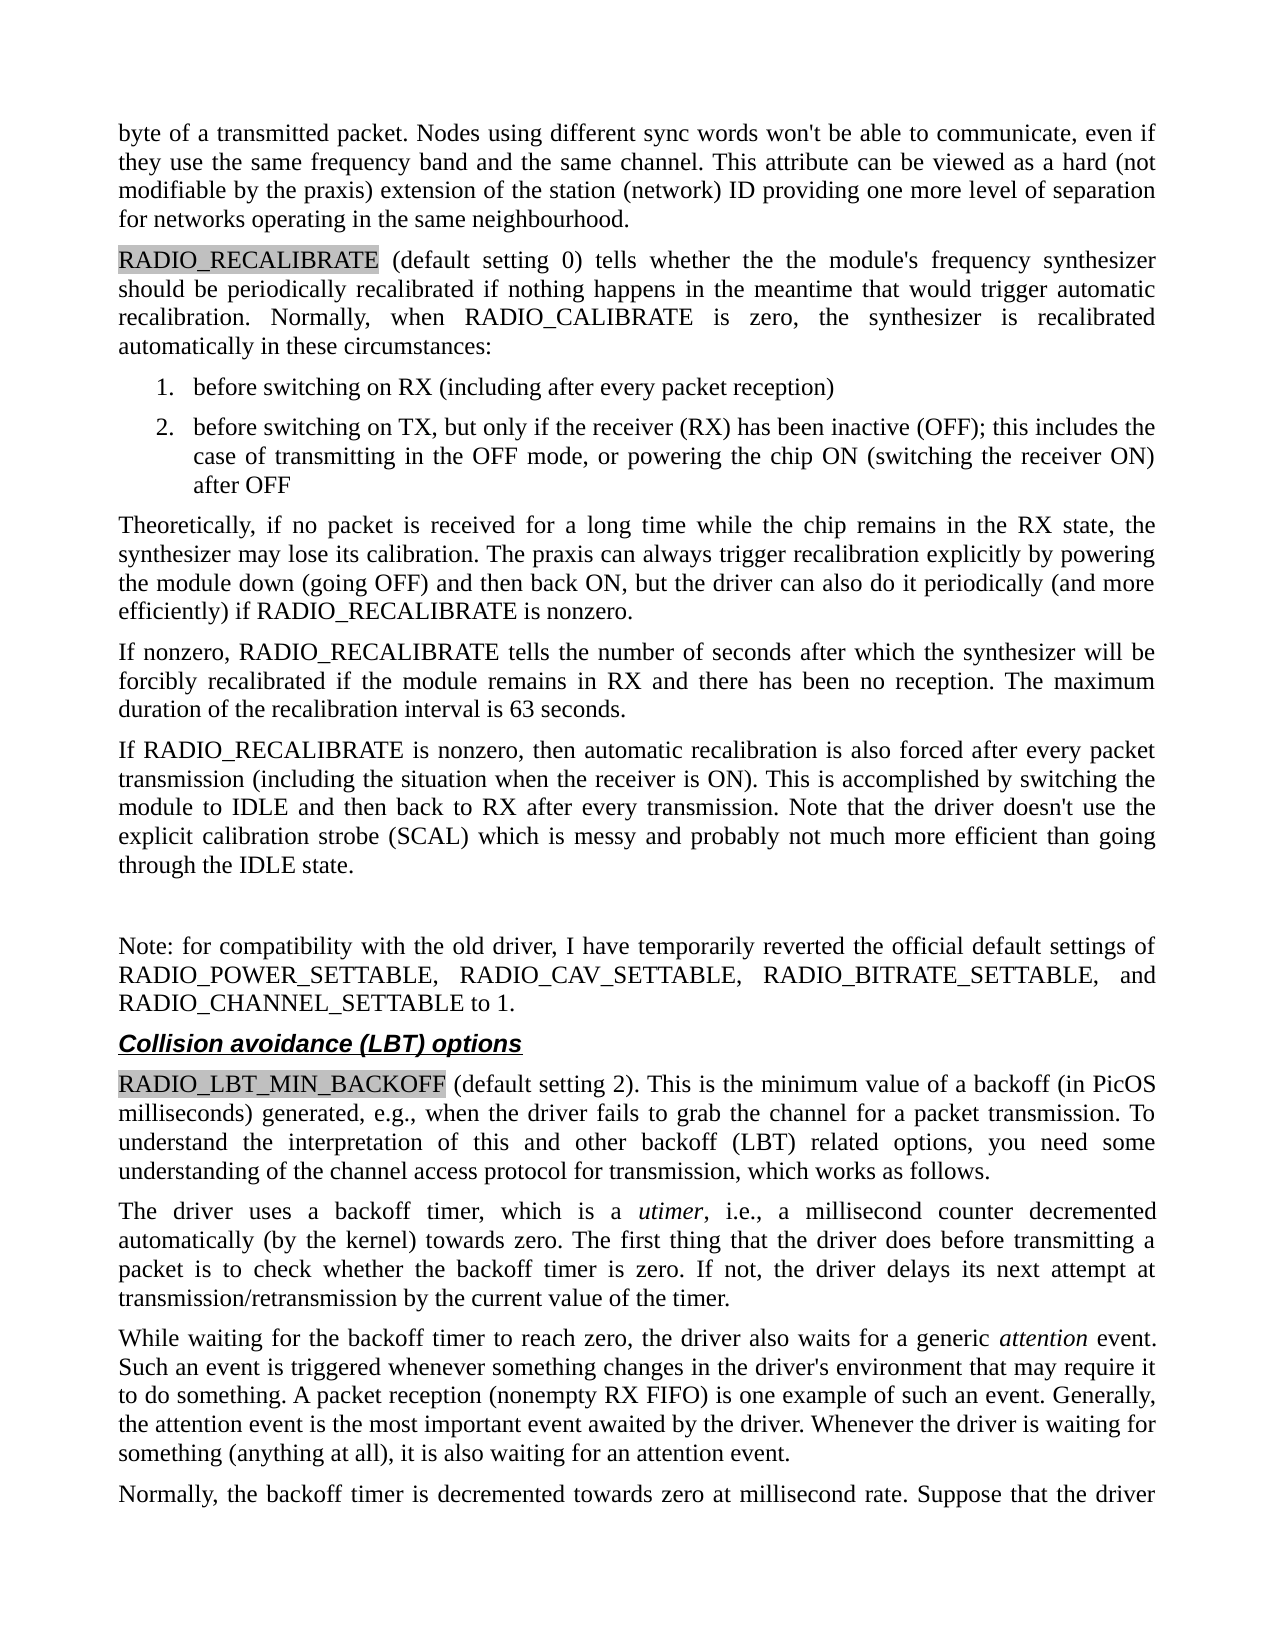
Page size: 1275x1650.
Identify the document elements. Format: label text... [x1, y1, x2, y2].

text Theoretically, if no packet is received for a long time while the chip remains in the RX state, the synthesizer may lose its calibration. The praxis can always trigger recalibration explicitly by powering the module down (going OFF) and then back ON, but the driver can also do it periodically (and more efficiently) if RADIO_RECALIBRATE is nonzero. [118, 510, 1157, 625]
text RADIO_LBT_MIN_BACKOFF (default setting 2). This is the minimum value of a backoff (in PicOS milliseconds) generated, e.g., when the driver fails to grab the channel for a packet transmission. To understand the interpretation of this and other backoff (LBT) related options, you need some understanding of the channel access protocol for transmission, which works as follows. [118, 1069, 1157, 1184]
text While waiting for the backoff timer to reach zero, the driver also waits for a generic attention event. Such an event is triggered whenever something changes in the driver's environment that may require it to do something. A packet reception (nonempty RX FIFO) is one example of such an event. Generally, the attention event is the most important event awaited by the driver. Whenever the driver is waiting for something (anything at all), it is also waiting for an attention event. [118, 1323, 1157, 1467]
text Note: for compatibility with the old driver, I have temporarily reverted the official default settings of RADIO_POWER_SETTABLE, RADIO_CAV_SETTABLE, RADIO_BITRATE_SETTABLE, and RADIO_CHANNEL_SETTABLE to 1. [118, 931, 1157, 1017]
list before switching on TX, but only if the receiver (RX) has been inactive (OFF); this includes the case of transmitting in the OFF mode, or powering the chip ON (switching the receiver ON) after OFF [156, 412, 1157, 498]
text If nonzero, RADIO_RECALIBRATE tells the number of seconds after which the synthesizer will be forcibly recalibrated if the module remains in RX and there has been no reception. The maximum duration of the recalibration interval is 63 seconds. [118, 637, 1157, 723]
text The driver uses a backoff timer, which is a utimer, i.e., a millisecond counter decremented automatically (by the kernel) towards zero. The first thing that the driver does before transmitting a packet is to check whether the backoff timer is zero. If not, the driver delays its next attempt at transmission/retransmission by the current value of the timer. [118, 1196, 1157, 1311]
text byte of a transmitted packet. Nodes using different sync words won't be able to communicate, even if they use the same frequency band and the same channel. This attribute can be viewed as a hard (not modifiable by the praxis) extension of the station (network) ID providing one more level of separation for networks operating in the same neighbourhood. [118, 118, 1157, 233]
list before switching on RX (including after every packet reception) [156, 372, 1157, 400]
text RADIO_RECALIBRATE (default setting 0) tells whether the the module's frequency synthesizer should be periodically recalibrated if nothing happens in the meantime that would trigger automatic recalibration. Normally, when RADIO_CALIBRATE is zero, the synthesizer is recalibrated automatically in these circumstances: [118, 245, 1157, 360]
text Normally, the backoff timer is decremented towards zero at millisecond rate. Suppose that the driver [118, 1479, 1157, 1507]
subtitle Collision avoidance (LBT) options [118, 1029, 1157, 1058]
text If RADIO_RECALIBRATE is nonzero, then automatic recalibration is also forced after every packet transmission (including the situation when the receiver is ON). This is accomplished by switching the module to IDLE and then back to RX after every transmission. Note that the driver doesn't use the explicit calibration strobe (SCAL) which is messy and probably not much more efficient than going through the IDLE state. [118, 735, 1157, 879]
